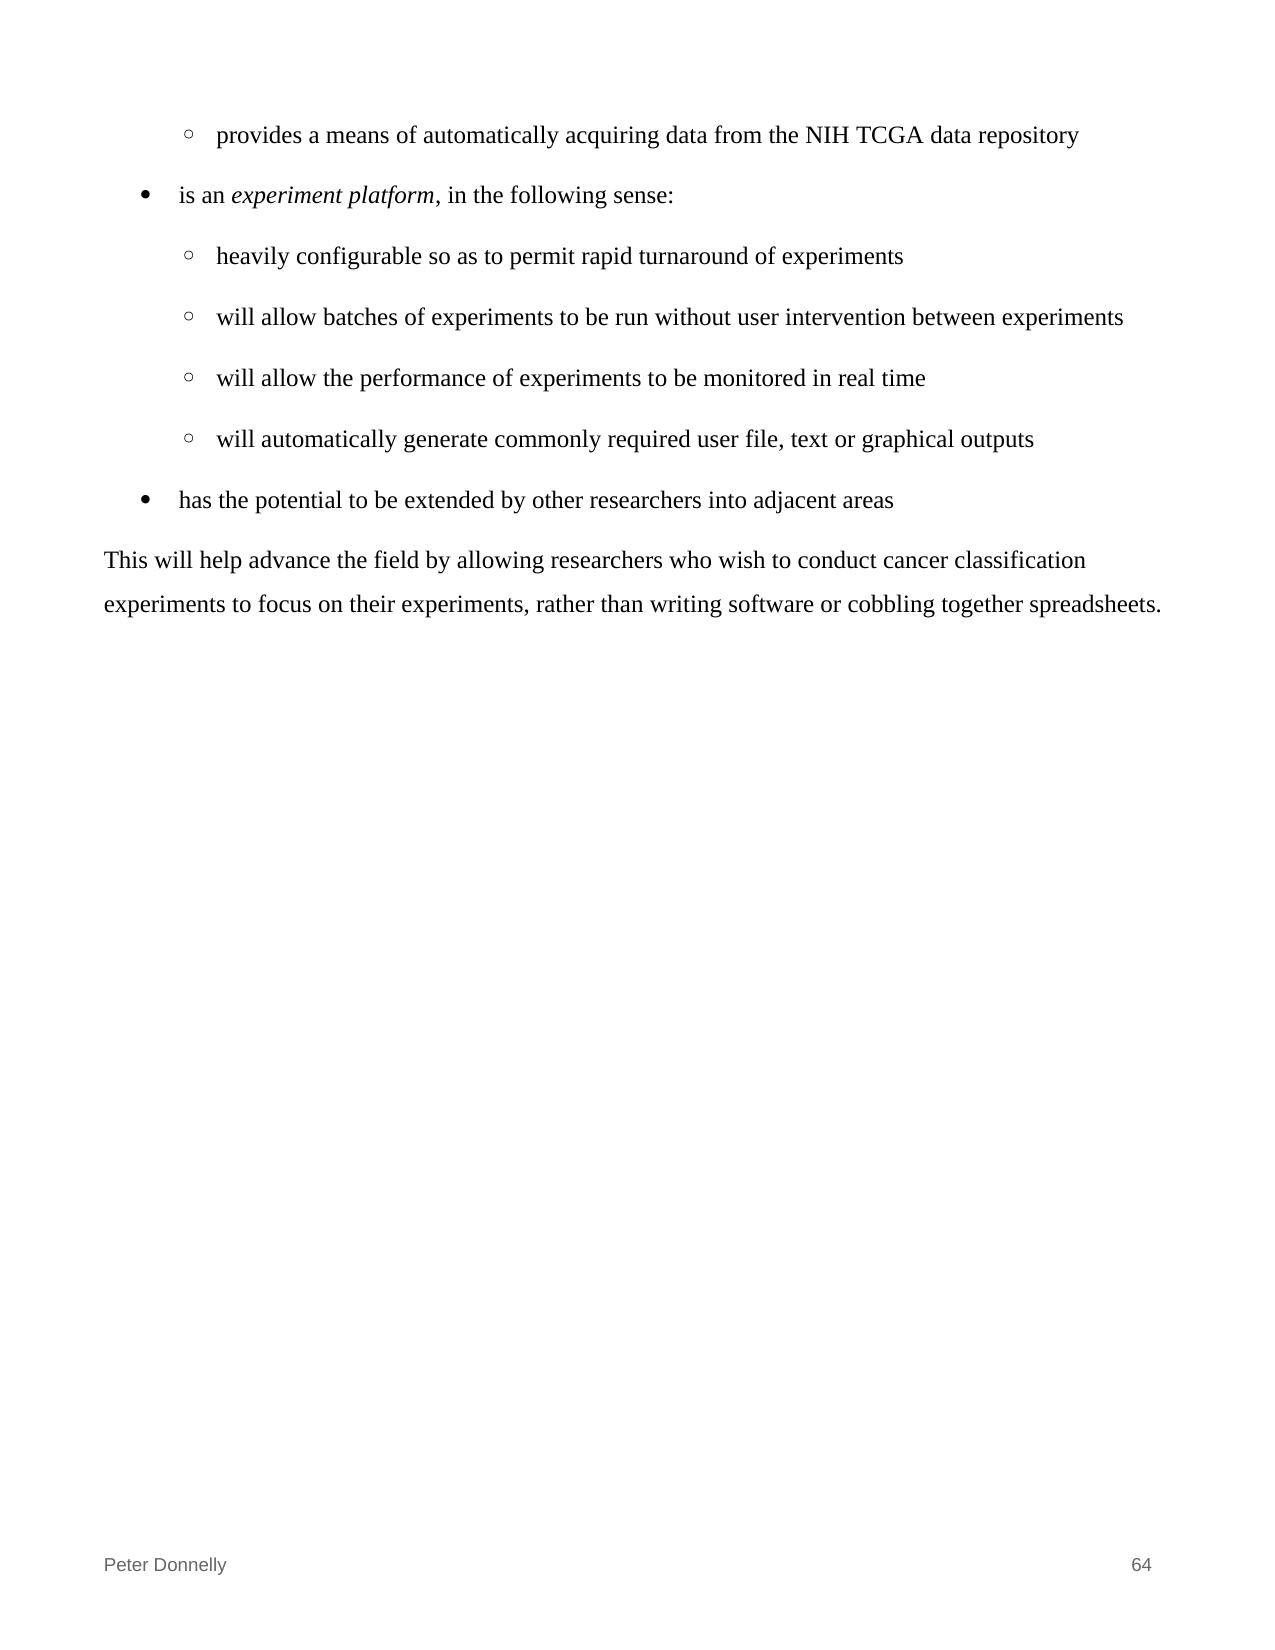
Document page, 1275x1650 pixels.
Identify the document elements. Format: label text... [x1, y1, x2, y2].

text This will help advance the field by allowing researchers who wish to conduct cancer classification experiments to focus on their experiments, rather than writing software or cobbling together spreadsheets. [103, 546, 1181, 617]
list will allow batches of experiments to be run without user intervention between experiments [178, 302, 1181, 331]
list is an experiment platform, in the following sense: [141, 181, 1181, 209]
list heavily configurable so as to permit rapid turnaround of experiments [178, 241, 1181, 270]
list has the potential to be extended by other researchers into adjacent areas [141, 485, 1181, 513]
list provides a means of automatically acquiring data from the NIH TCGA data repository [178, 120, 1181, 148]
list will allow the performance of experiments to be monitored in real time [178, 363, 1181, 392]
list will automatically generate commonly required user file, text or graphical outputs [178, 424, 1181, 453]
